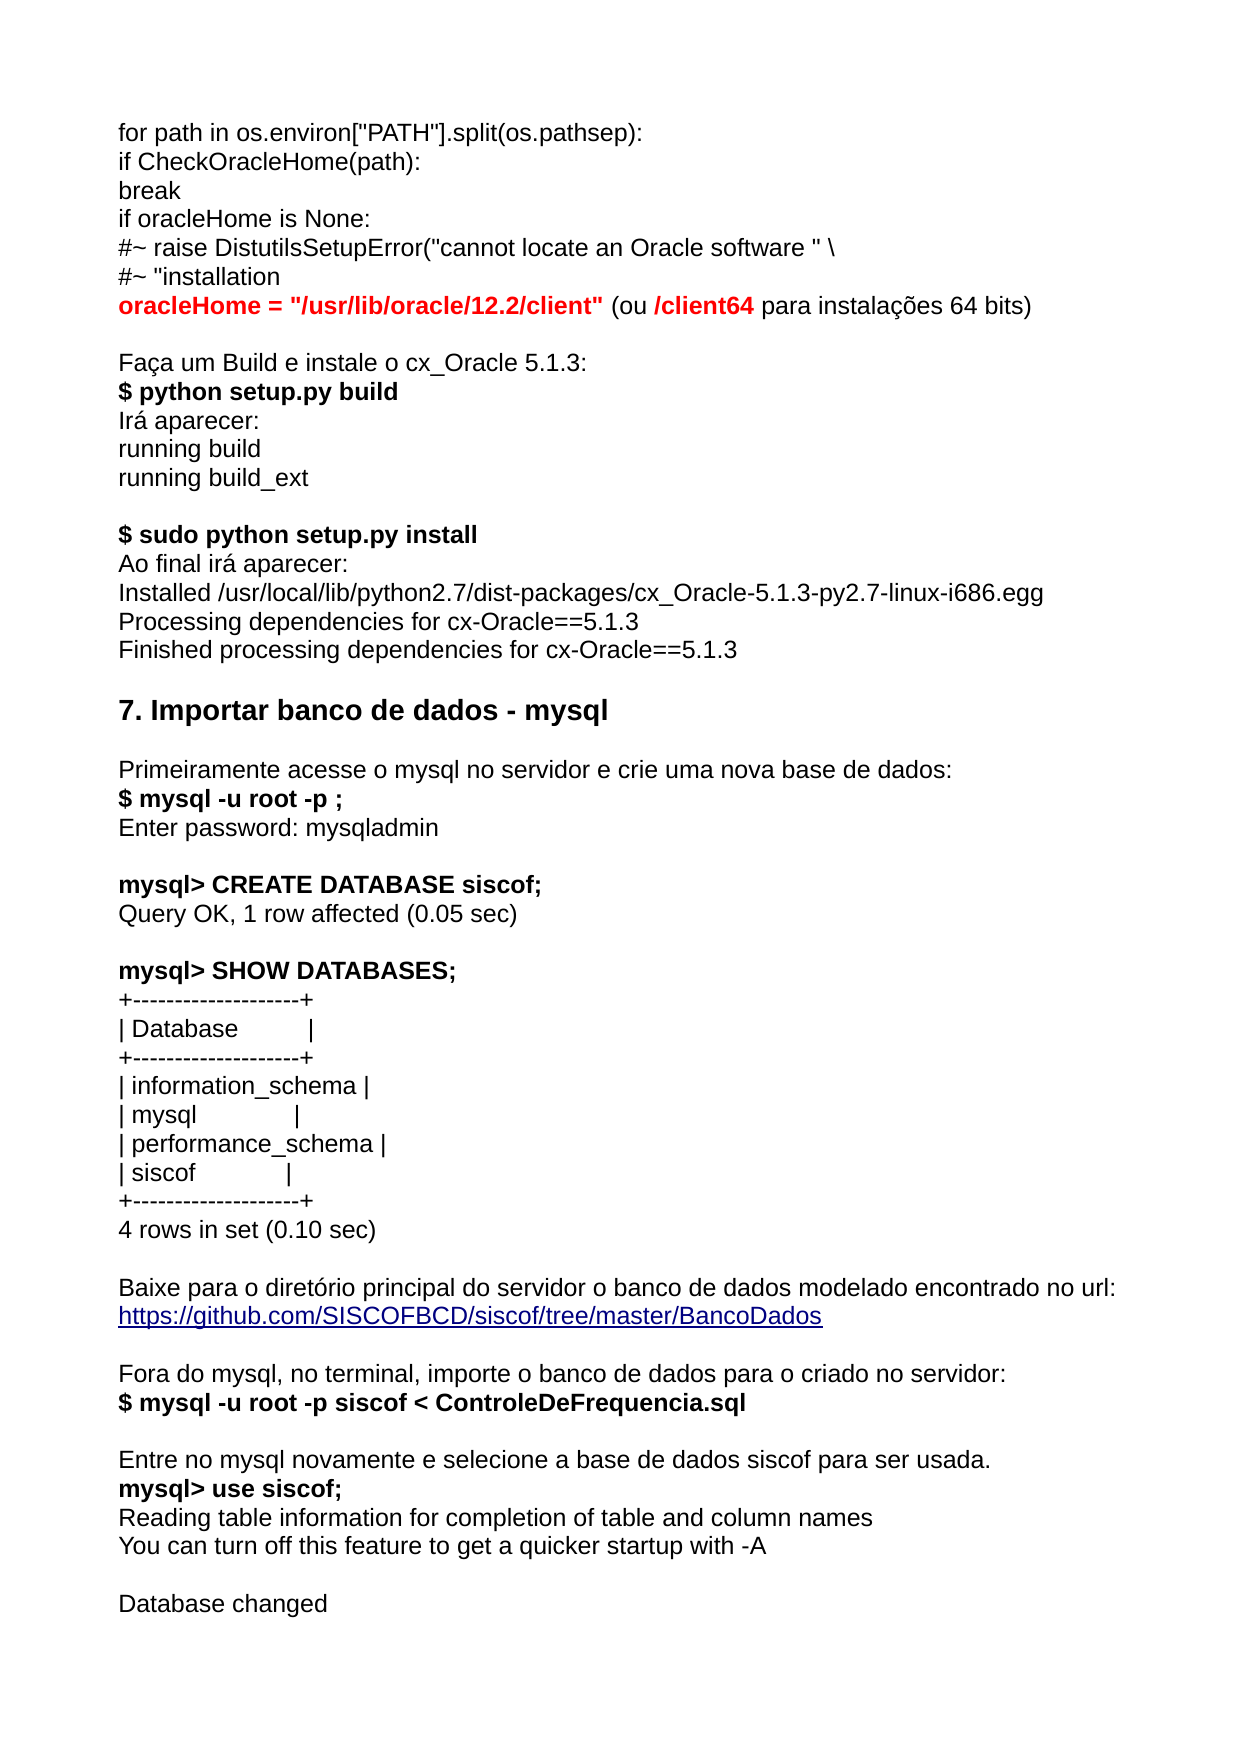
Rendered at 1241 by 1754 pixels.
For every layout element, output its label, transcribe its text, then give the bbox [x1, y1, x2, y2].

text if CheckOracleHome(path): [118, 147, 1122, 176]
text Finished processing dependencies for cx-Oracle==5.1.3 [118, 635, 1122, 664]
text Entre no mysql novamente e selecione a base de dados siscof para ser usada. [118, 1445, 1122, 1474]
text mysql> use siscof; [118, 1474, 1122, 1502]
text 7. Importar banco de dados - mysql [118, 693, 1122, 726]
text | siscof | [118, 1157, 1122, 1186]
text mysql> CREATE DATABASE siscof; [118, 870, 1122, 899]
text $ mysql -u root -p ; [118, 784, 1122, 812]
text #~ "installation [118, 262, 1122, 291]
text https://github.com/SISCOFBCD/siscof/tree/master/BancoDados [118, 1301, 1122, 1330]
text Installed /usr/local/lib/python2.7/dist-packages/cx_Oracle-5.1.3-py2.7-linux-i686.egg [118, 578, 1122, 606]
text Baixe para o diretório principal do servidor o banco de dados modelado encontrado no url: [118, 1272, 1122, 1301]
text 4 rows in set (0.10 sec) [118, 1215, 1122, 1244]
text Database changed [118, 1589, 1122, 1617]
text $ python setup.py build [118, 377, 1122, 406]
text You can turn off this feature to get a quicker startup with -A [118, 1531, 1122, 1560]
text $ mysql -u root -p siscof < ControleDeFrequencia.sql [118, 1387, 1122, 1416]
text Reading table information for completion of table and column names [118, 1502, 1122, 1531]
text Ao final irá aparecer: [118, 549, 1122, 578]
text for path in os.environ["PATH"].split(os.pathsep): [118, 118, 1122, 147]
text if oracleHome is None: [118, 204, 1122, 233]
text Faça um Build e instale o cx_Oracle 5.1.3: [118, 348, 1122, 377]
text Irá aparecer: [118, 406, 1122, 434]
text oracleHome = "/usr/lib/oracle/12.2/client" (ou /client64 para instalações 64 bits) [118, 291, 1122, 319]
text running build [118, 434, 1122, 463]
text Fora do mysql, no terminal, importe o banco de dados para o criado no servidor: [118, 1359, 1122, 1387]
text Primeiramente acesse o mysql no servidor e crie uma nova base de dados: [118, 755, 1122, 784]
text | performance_schema | [118, 1129, 1122, 1157]
text Enter password: mysqladmin [118, 812, 1122, 841]
text break [118, 176, 1122, 204]
text +--------------------+ [118, 1042, 1122, 1071]
text | information_schema | [118, 1071, 1122, 1100]
text | Database | [118, 1014, 1122, 1042]
text | mysql | [118, 1100, 1122, 1129]
text Processing dependencies for cx-Oracle==5.1.3 [118, 606, 1122, 635]
text $ sudo python setup.py install [118, 520, 1122, 549]
text +--------------------+ [118, 985, 1122, 1014]
text #~ raise DistutilsSetupError("cannot locate an Oracle software " \ [118, 233, 1122, 262]
text running build_ext [118, 463, 1122, 492]
text Query OK, 1 row affected (0.05 sec) [118, 899, 1122, 927]
text mysql> SHOW DATABASES; [118, 956, 1122, 985]
text +--------------------+ [118, 1186, 1122, 1215]
